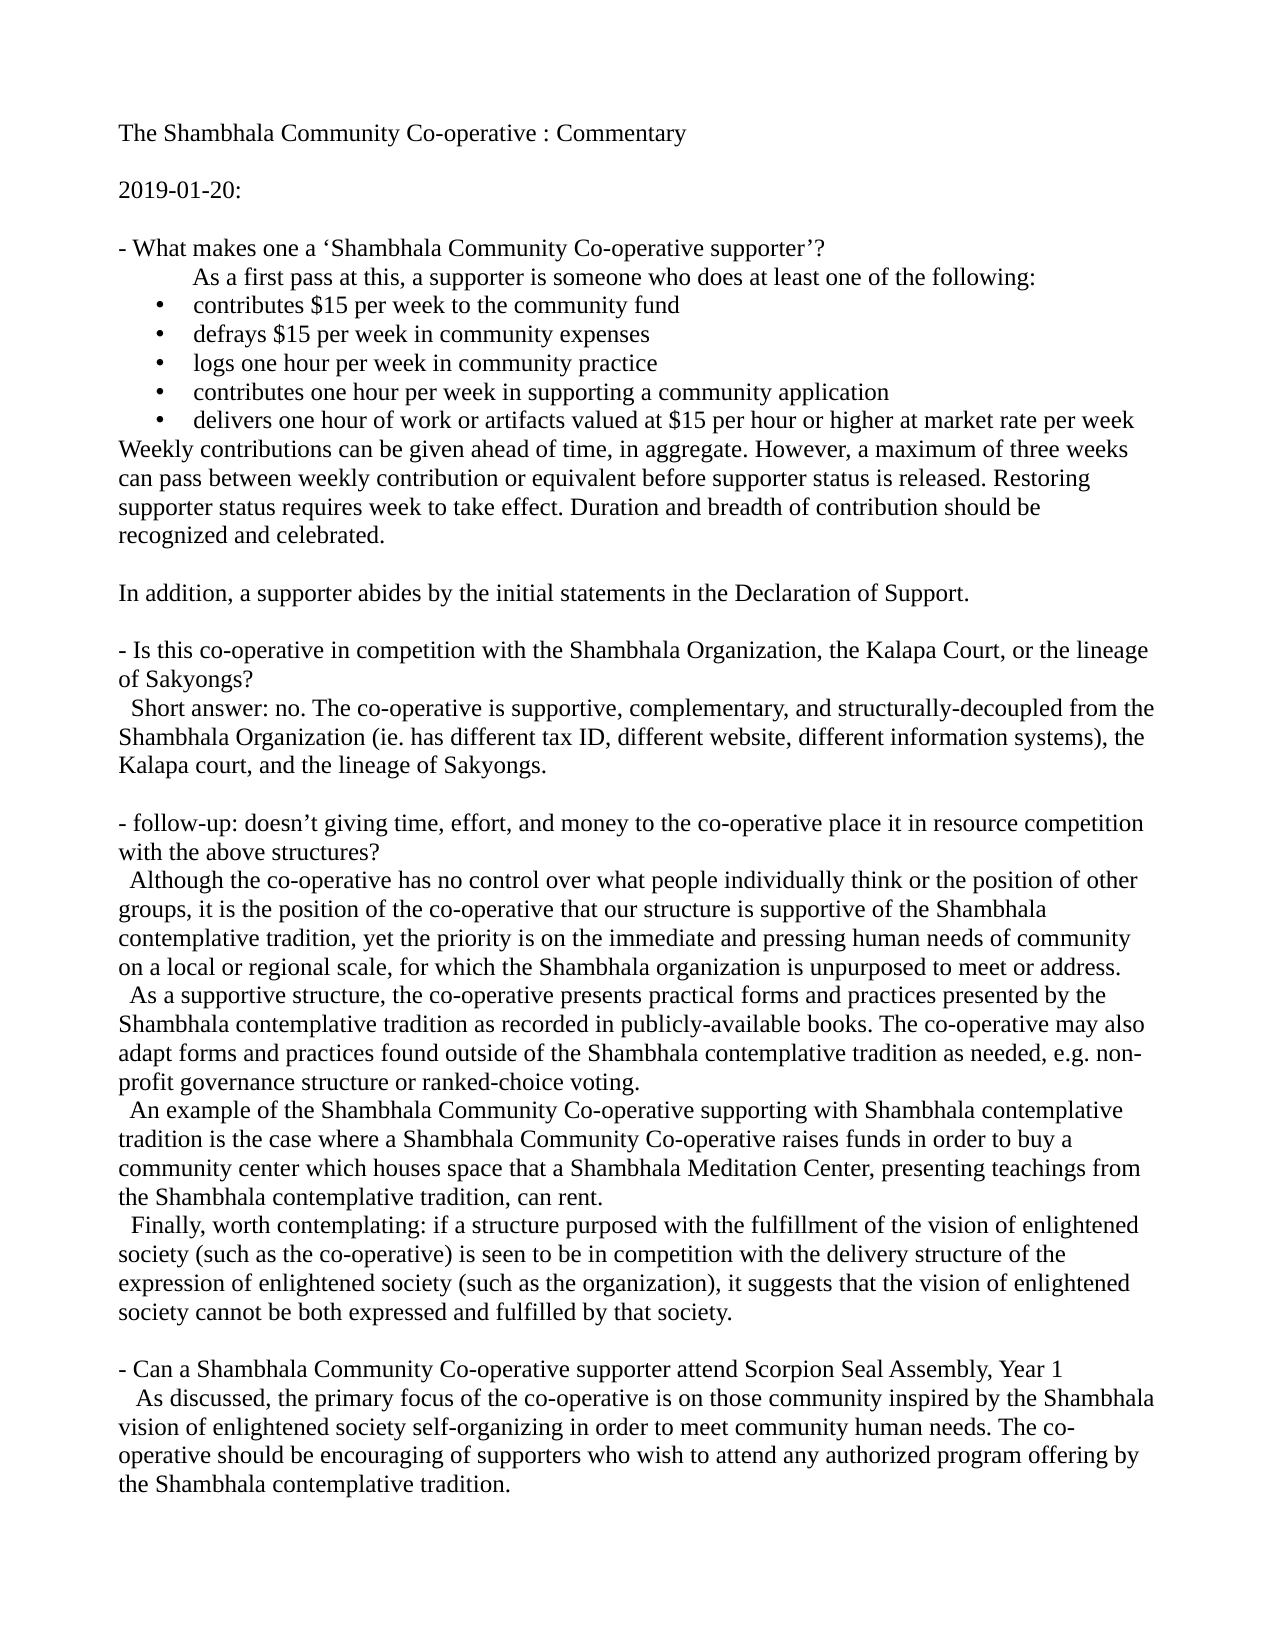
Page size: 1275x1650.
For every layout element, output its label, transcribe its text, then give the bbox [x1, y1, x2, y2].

text An example of the Shambhala Community Co-operative supporting with Shambhala contemplative tradition is the case where a Shambhala Community Co-operative raises funds in order to buy a community center which houses space that a Shambhala Meditation Center, presenting teachings from the Shambhala contemplative tradition, can rent. [118, 1096, 1157, 1211]
text Finally, worth contemplating: if a structure purposed with the fulfillment of the vision of enlightened society (such as the co-operative) is seen to be in competition with the delivery structure of the expression of enlightened society (such as the organization), it suggests that the vision of enlightened society cannot be both expressed and fulfilled by that society. [118, 1211, 1157, 1326]
text - What makes one a ‘Shambhala Community Co-operative supporter’? [118, 233, 1157, 262]
text Short answer: no. The co-operative is supportive, complementary, and structurally-decoupled from the Shambhala Organization (ie. has different tax ID, different website, different information systems), the Kalapa court, and the lineage of Sakyongs. [118, 693, 1157, 779]
text - Can a Shambhala Community Co-operative supporter attend Scorpion Seal Assembly, Year 1 [118, 1354, 1157, 1383]
text As a first pass at this, a supporter is someone who does at least one of the following: [118, 262, 1157, 291]
text As a supportive structure, the co-operative presents practical forms and practices presented by the Shambhala contemplative tradition as recorded in publicly-available books. The co-operative may also adapt forms and practices found outside of the Shambhala contemplative tradition as needed, e.g. non-profit governance structure or ranked-choice voting. [118, 981, 1157, 1096]
list logs one hour per week in community practice [156, 348, 1157, 377]
text The Shambhala Community Co-operative : Commentary [118, 118, 1157, 147]
list delivers one hour of work or artifacts valued at $15 per hour or higher at market rate per week [156, 406, 1157, 434]
list defrays $15 per week in community expenses [156, 319, 1157, 348]
text Weekly contributions can be given ahead of time, in aggregate. However, a maximum of three weeks can pass between weekly contribution or equivalent before supporter status is released. Restoring supporter status requires week to take effect. Duration and breadth of contribution should be recognized and celebrated. [118, 434, 1157, 549]
text - Is this co-operative in competition with the Shambhala Organization, the Kalapa Court, or the lineage of Sakyongs? [118, 636, 1157, 693]
text 2019-01-20: [118, 176, 1157, 204]
text - follow-up: doesn’t giving time, effort, and money to the co-operative place it in resource competition with the above structures? [118, 808, 1157, 866]
text In addition, a supporter abides by the initial statements in the Declaration of Support. [118, 578, 1157, 607]
list contributes one hour per week in supporting a community application [156, 377, 1157, 406]
list contributes $15 per week to the community fund [156, 291, 1157, 319]
text Although the co-operative has no control over what people individually think or the position of other groups, it is the position of the co-operative that our structure is supportive of the Shambhala contemplative tradition, yet the priority is on the immediate and pressing human needs of community on a local or regional scale, for which the Shambhala organization is unpurposed to meet or address. [118, 866, 1157, 981]
text As discussed, the primary focus of the co-operative is on those community inspired by the Shambhala vision of enlightened society self-organizing in order to meet community human needs. The co-operative should be encouraging of supporters who wish to attend any authorized program offering by the Shambhala contemplative tradition. [118, 1383, 1157, 1498]
